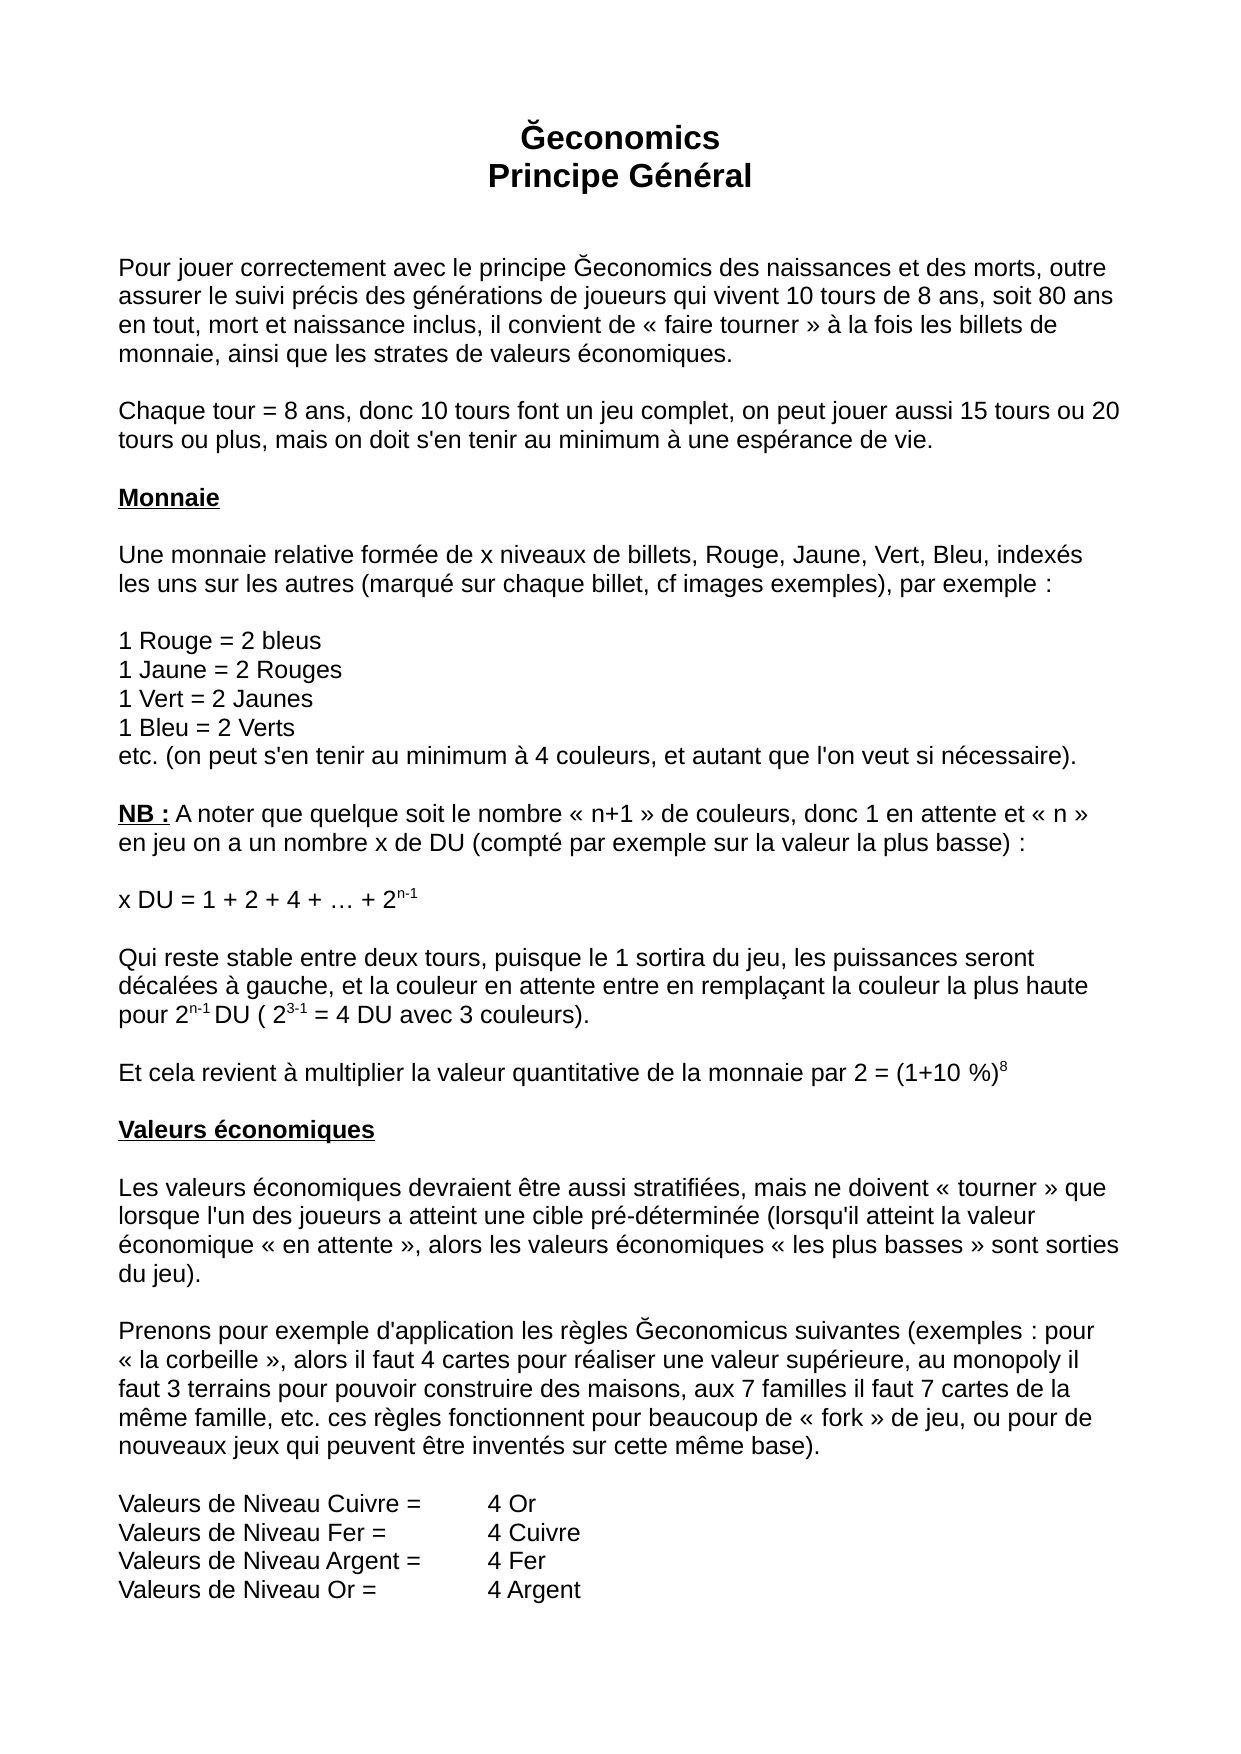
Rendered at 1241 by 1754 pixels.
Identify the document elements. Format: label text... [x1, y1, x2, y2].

text Prenons pour exemple d'application les règles Ğeconomicus suivantes (exemples : pour « la corbeille », alors il faut 4 cartes pour réaliser une valeur supérieure, au monopoly il faut 3 terrains pour pouvoir construire des maisons, aux 7 familles il faut 7 cartes de la même famille, etc. ces règles fonctionnent pour beaucoup de « fork » de jeu, ou pour de nouveaux jeux qui peuvent être inventés sur cette même base). [118, 1316, 1122, 1460]
text Chaque tour = 8 ans, donc 10 tours font un jeu complet, on peut jouer aussi 15 tours ou 20 tours ou plus, mais on doit s'en tenir au minimum à une espérance de vie. [118, 396, 1122, 454]
text Valeurs de Niveau Cuivre = 4 Or [118, 1489, 1122, 1517]
text etc. (on peut s'en tenir au minimum à 4 couleurs, et autant que l'on veut si nécessaire). [118, 741, 1122, 770]
text 1 Bleu = 2 Verts [118, 712, 1122, 741]
text Qui reste stable entre deux tours, puisque le 1 sortira du jeu, les puissances seront décalées à gauche, et la couleur en attente entre en remplaçant la couleur la plus haute pour 2n-1 DU ( 23-1 = 4 DU avec 3 couleurs). [118, 942, 1122, 1029]
text NB : A noter que quelque soit le nombre « n+1 » de couleurs, donc 1 en attente et « n » en jeu on a un nombre x de DU (compté par exemple sur la valeur la plus basse) : [118, 799, 1122, 856]
text Valeurs économiques [118, 1115, 1122, 1144]
text Valeurs de Niveau Or = 4 Argent [118, 1575, 1122, 1604]
text Les valeurs économiques devraient être aussi stratifiées, mais ne doivent « tourner » que lorsque l'un des joueurs a atteint une cible pré-déterminée (lorsqu'il atteint la valeur économique « en attente », alors les valeurs économiques « les plus basses » sont sorties du jeu). [118, 1172, 1122, 1287]
text 1 Vert = 2 Jaunes [118, 684, 1122, 712]
text Principe Général [118, 157, 1122, 195]
text Et cela revient à multiplier la valeur quantitative de la monnaie par 2 = (1+10 %)8 [118, 1057, 1122, 1086]
text Pour jouer correctement avec le principe Ğeconomics des naissances et des morts, outre assurer le suivi précis des générations de joueurs qui vivent 10 tours de 8 ans, soit 80 ans en tout, mort et naissance inclus, il convient de « faire tourner » à la fois les billets de monnaie, ainsi que les strates de valeurs économiques. [118, 252, 1122, 367]
text Une monnaie relative formée de x niveaux de billets, Rouge, Jaune, Vert, Bleu, indexés les uns sur les autres (marqué sur chaque billet, cf images exemples), par exemple : [118, 540, 1122, 597]
text 1 Rouge = 2 bleus [118, 626, 1122, 655]
text Valeurs de Niveau Fer = 4 Cuivre [118, 1517, 1122, 1546]
text Ğeconomics [118, 118, 1122, 157]
text Monnaie [118, 482, 1122, 511]
text x DU = 1 + 2 + 4 + … + 2n-1 [118, 885, 1122, 914]
text Valeurs de Niveau Argent = 4 Fer [118, 1546, 1122, 1575]
text 1 Jaune = 2 Rouges [118, 655, 1122, 684]
